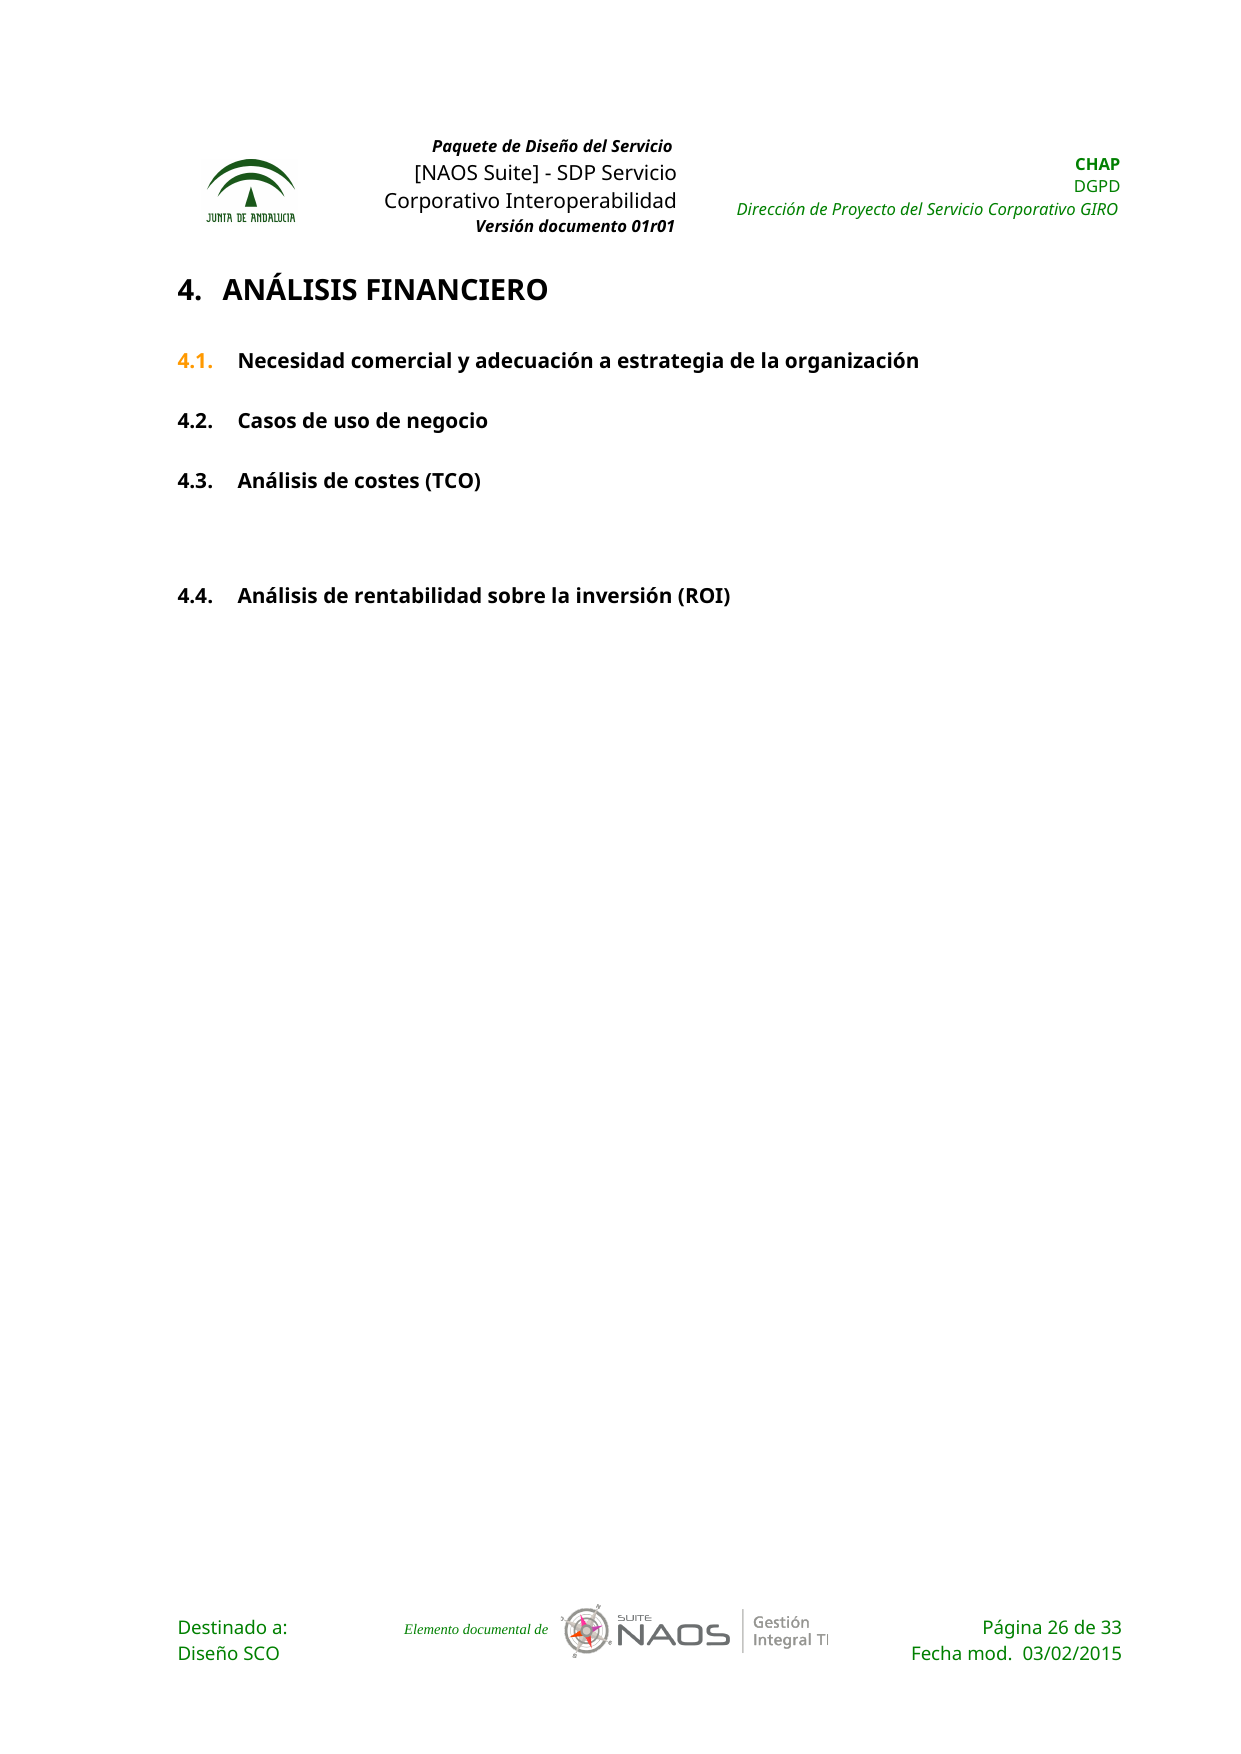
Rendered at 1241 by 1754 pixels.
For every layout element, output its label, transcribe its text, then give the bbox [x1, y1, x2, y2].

subtitle Necesidad comercial y adecuación a estrategia de la organización [177, 346, 1122, 374]
subtitle Análisis financiero [177, 269, 1122, 308]
picture [560, 1604, 829, 1658]
picture [201, 159, 298, 226]
subtitle Casos de uso de negocio [177, 406, 1122, 435]
subtitle Análisis de rentabilidad sobre la inversión (ROI) [177, 581, 1122, 610]
subtitle Análisis de costes (TCO) [177, 467, 1122, 495]
